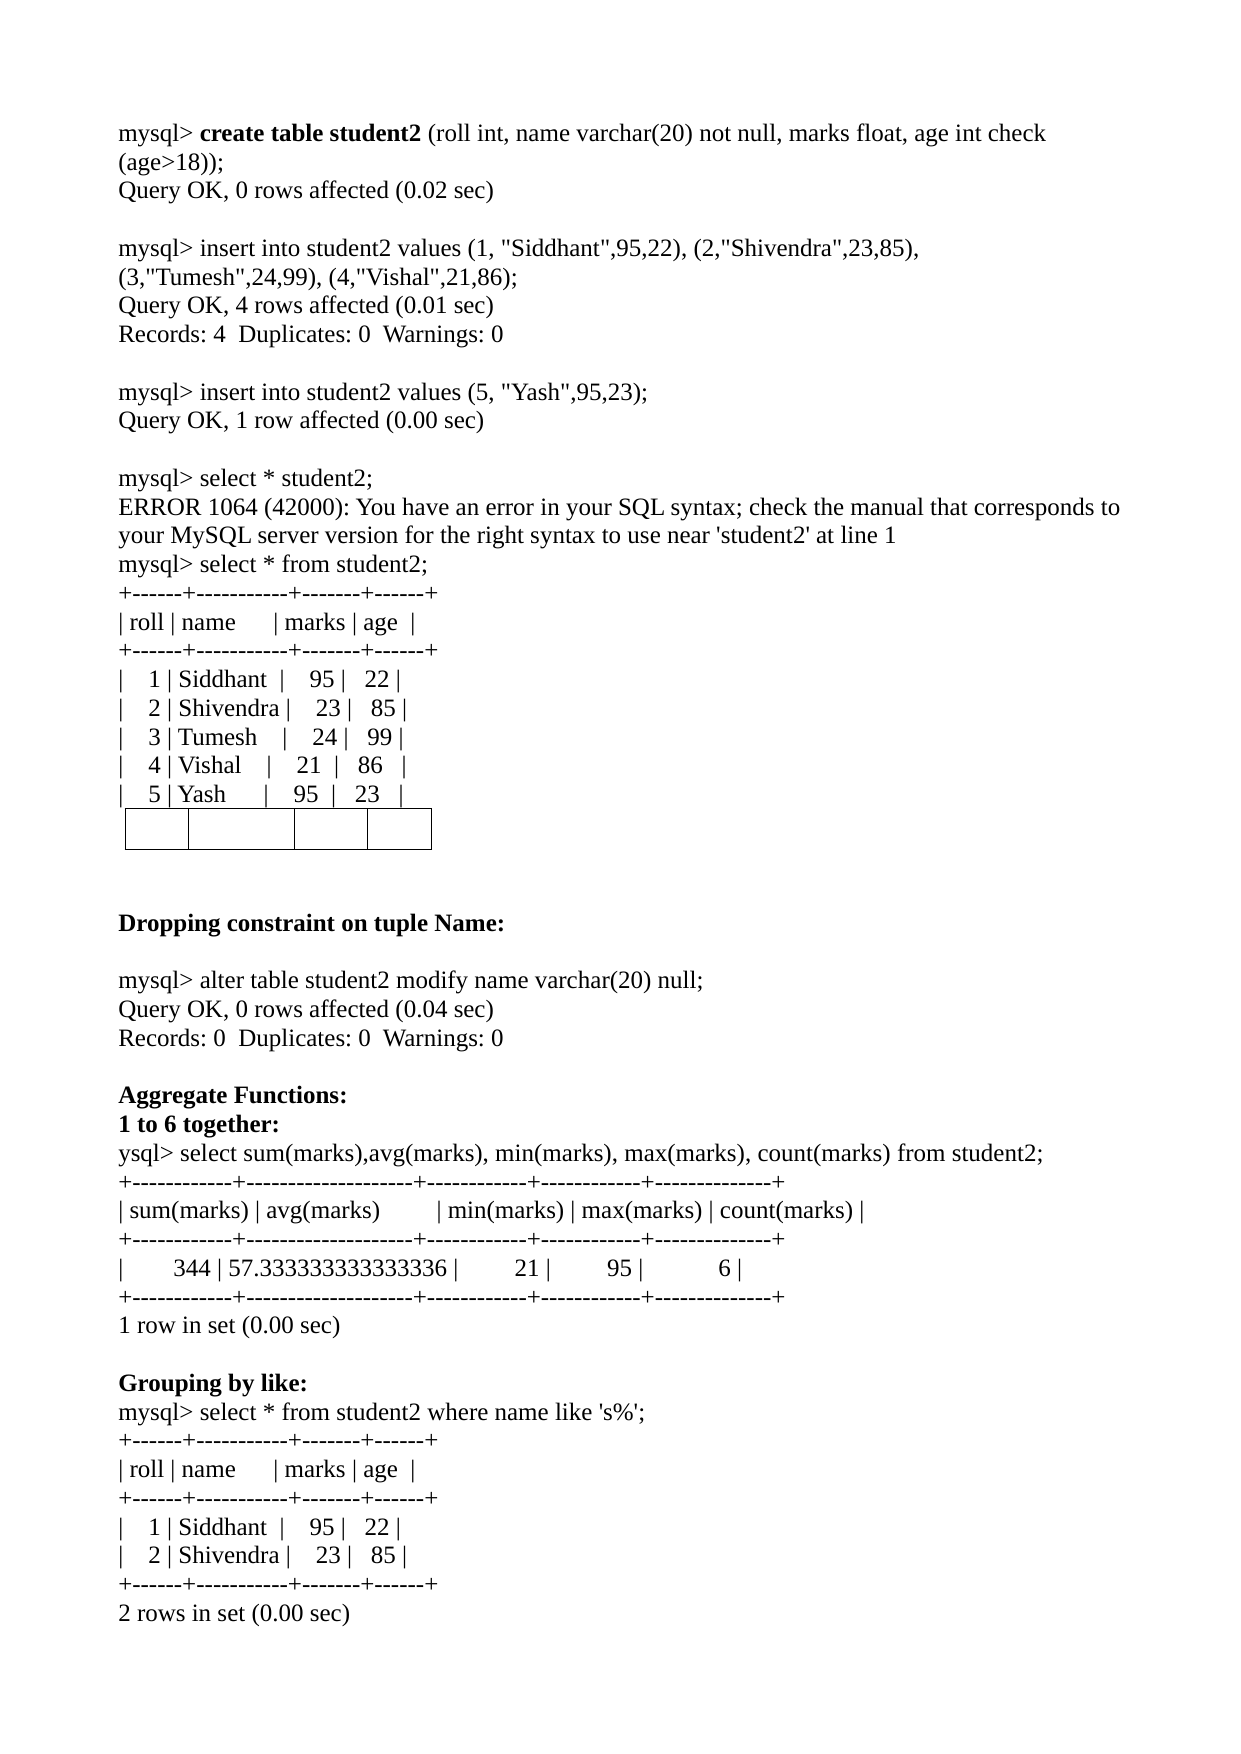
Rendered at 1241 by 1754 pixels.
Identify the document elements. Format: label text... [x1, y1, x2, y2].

text | 1 | Siddhant | 95 | 22 | [118, 1512, 1122, 1540]
text | roll | name | marks | age | [118, 607, 1122, 636]
table_header [126, 809, 188, 849]
text +------+-----------+-------+------+ [118, 1483, 1122, 1512]
text +------------+--------------------+------------+------------+--------------+ [118, 1282, 1122, 1310]
text mysql> select * student2; [118, 463, 1122, 492]
text +------------+--------------------+------------+------------+--------------+ [118, 1167, 1122, 1195]
text mysql> insert into student2 values (5, "Yash",95,23); [118, 377, 1122, 406]
text Aggregate Functions: [118, 1080, 1122, 1109]
text +------+-----------+-------+------+ [118, 1569, 1122, 1598]
text Dropping constraint on tuple Name: [118, 908, 1122, 937]
text | 1 | Siddhant | 95 | 22 | [118, 664, 1122, 693]
text | 4 | Vishal | 21 | 86 | [118, 751, 1122, 779]
text mysql> select * from student2; [118, 549, 1122, 578]
table_header [189, 809, 294, 849]
text | 2 | Shivendra | 23 | 85 | [118, 693, 1122, 722]
text 2 rows in set (0.00 sec) [118, 1598, 1122, 1627]
text mysql> alter table student2 modify name varchar(20) null; [118, 965, 1122, 994]
text Query OK, 1 row affected (0.00 sec) [118, 406, 1122, 434]
text mysql> select * from student2 where name like 's%'; [118, 1397, 1122, 1425]
text Query OK, 4 rows affected (0.01 sec) [118, 291, 1122, 319]
text | 2 | Shivendra | 23 | 85 | [118, 1540, 1122, 1569]
table_header [368, 809, 431, 849]
text Records: 0 Duplicates: 0 Warnings: 0 [118, 1023, 1122, 1052]
text +------+-----------+-------+------+ [118, 636, 1122, 664]
text Grouping by like: [118, 1368, 1122, 1397]
text +------+-----------+-------+------+ [118, 1425, 1122, 1454]
text Query OK, 0 rows affected (0.02 sec) [118, 176, 1122, 204]
text mysql> create table student2 (roll int, name varchar(20) not null, marks float, age int check (age>18)); [118, 118, 1122, 176]
text 1 row in set (0.00 sec) [118, 1310, 1122, 1339]
text | sum(marks) | avg(marks) | min(marks) | max(marks) | count(marks) | [118, 1195, 1122, 1224]
table_header [295, 809, 367, 849]
text | 3 | Tumesh | 24 | 99 | [118, 722, 1122, 751]
text Query OK, 0 rows affected (0.04 sec) [118, 994, 1122, 1023]
text Records: 4 Duplicates: 0 Warnings: 0 [118, 319, 1122, 348]
text +------+-----------+-------+------+ [118, 578, 1122, 607]
text mysql> insert into student2 values (1, "Siddhant",95,22), (2,"Shivendra",23,85), (3,"Tumesh",24,99), (4,"Vishal",21,86); [118, 233, 1122, 291]
text +------------+--------------------+------------+------------+--------------+ [118, 1224, 1122, 1253]
text ysql> select sum(marks),avg(marks), min(marks), max(marks), count(marks) from student2; [118, 1138, 1122, 1167]
text 1 to 6 together: [118, 1109, 1122, 1138]
text | 344 | 57.333333333333336 | 21 | 95 | 6 | [118, 1253, 1122, 1282]
text | roll | name | marks | age | [118, 1454, 1122, 1483]
text | 5 | Yash | 95 | 23 | [118, 779, 1122, 808]
text ERROR 1064 (42000): You have an error in your SQL syntax; check the manual that corresponds to your MySQL server version for the right syntax to use near 'student2' at line 1 [118, 492, 1122, 549]
